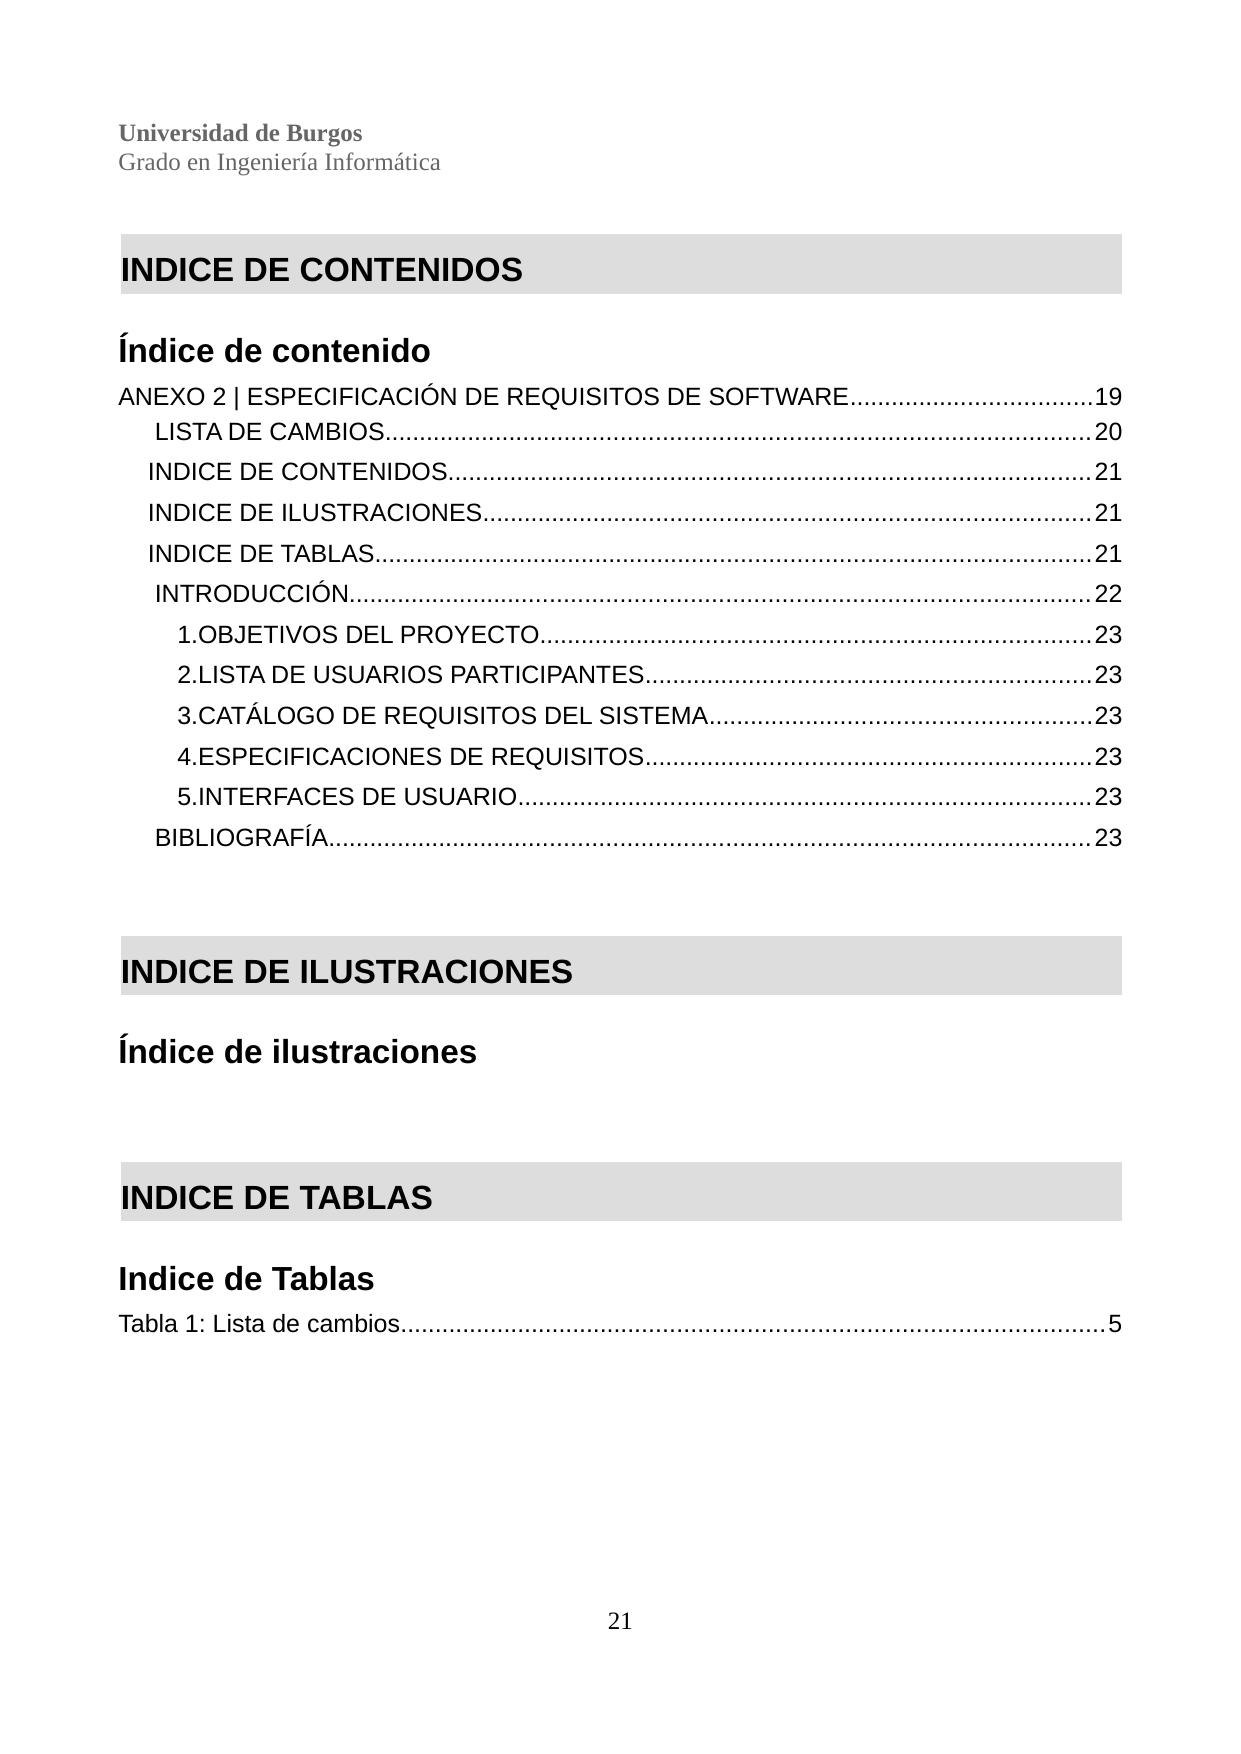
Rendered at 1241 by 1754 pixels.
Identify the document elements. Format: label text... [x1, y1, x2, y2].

text LISTA DE CAMBIOS 20 [148, 417, 1122, 445]
text 3.CATÁLOGO DE REQUISITOS DEL SISTEMA 23 [177, 701, 1122, 730]
subtitle Indice de Tablas [118, 1258, 1122, 1297]
subtitle INDICE DE TABLAS [121, 1162, 1122, 1221]
text 5.INTERFACES DE USUARIO 23 [177, 782, 1122, 811]
text Tabla 1: Lista de cambios 5 [118, 1309, 1122, 1338]
subtitle INDICE DE ILUSTRACIONES [121, 936, 1122, 995]
text 4.ESPECIFICACIONES DE REQUISITOS 23 [177, 742, 1122, 770]
text 2.LISTA DE USUARIOS PARTICIPANTES 23 [177, 660, 1122, 689]
text BIBLIOGRAFÍA 23 [148, 823, 1122, 852]
subtitle Índice de ilustraciones [118, 1033, 1122, 1071]
subtitle INDICE DE CONTENIDOS [121, 234, 1122, 294]
text ANEXO 2 | ESPECIFICACIÓN DE REQUISITOS DE SOFTWARE 19 [118, 382, 1122, 411]
subtitle Índice de contenido [118, 331, 1122, 369]
text INDICE DE ILUSTRACIONES 21 [148, 498, 1122, 527]
text INDICE DE TABLAS 21 [148, 538, 1122, 567]
text 1.OBJETIVOS DEL PROYECTO 23 [177, 620, 1122, 648]
text INTRODUCCIÓN 22 [148, 579, 1122, 608]
text INDICE DE CONTENIDOS 21 [148, 457, 1122, 486]
